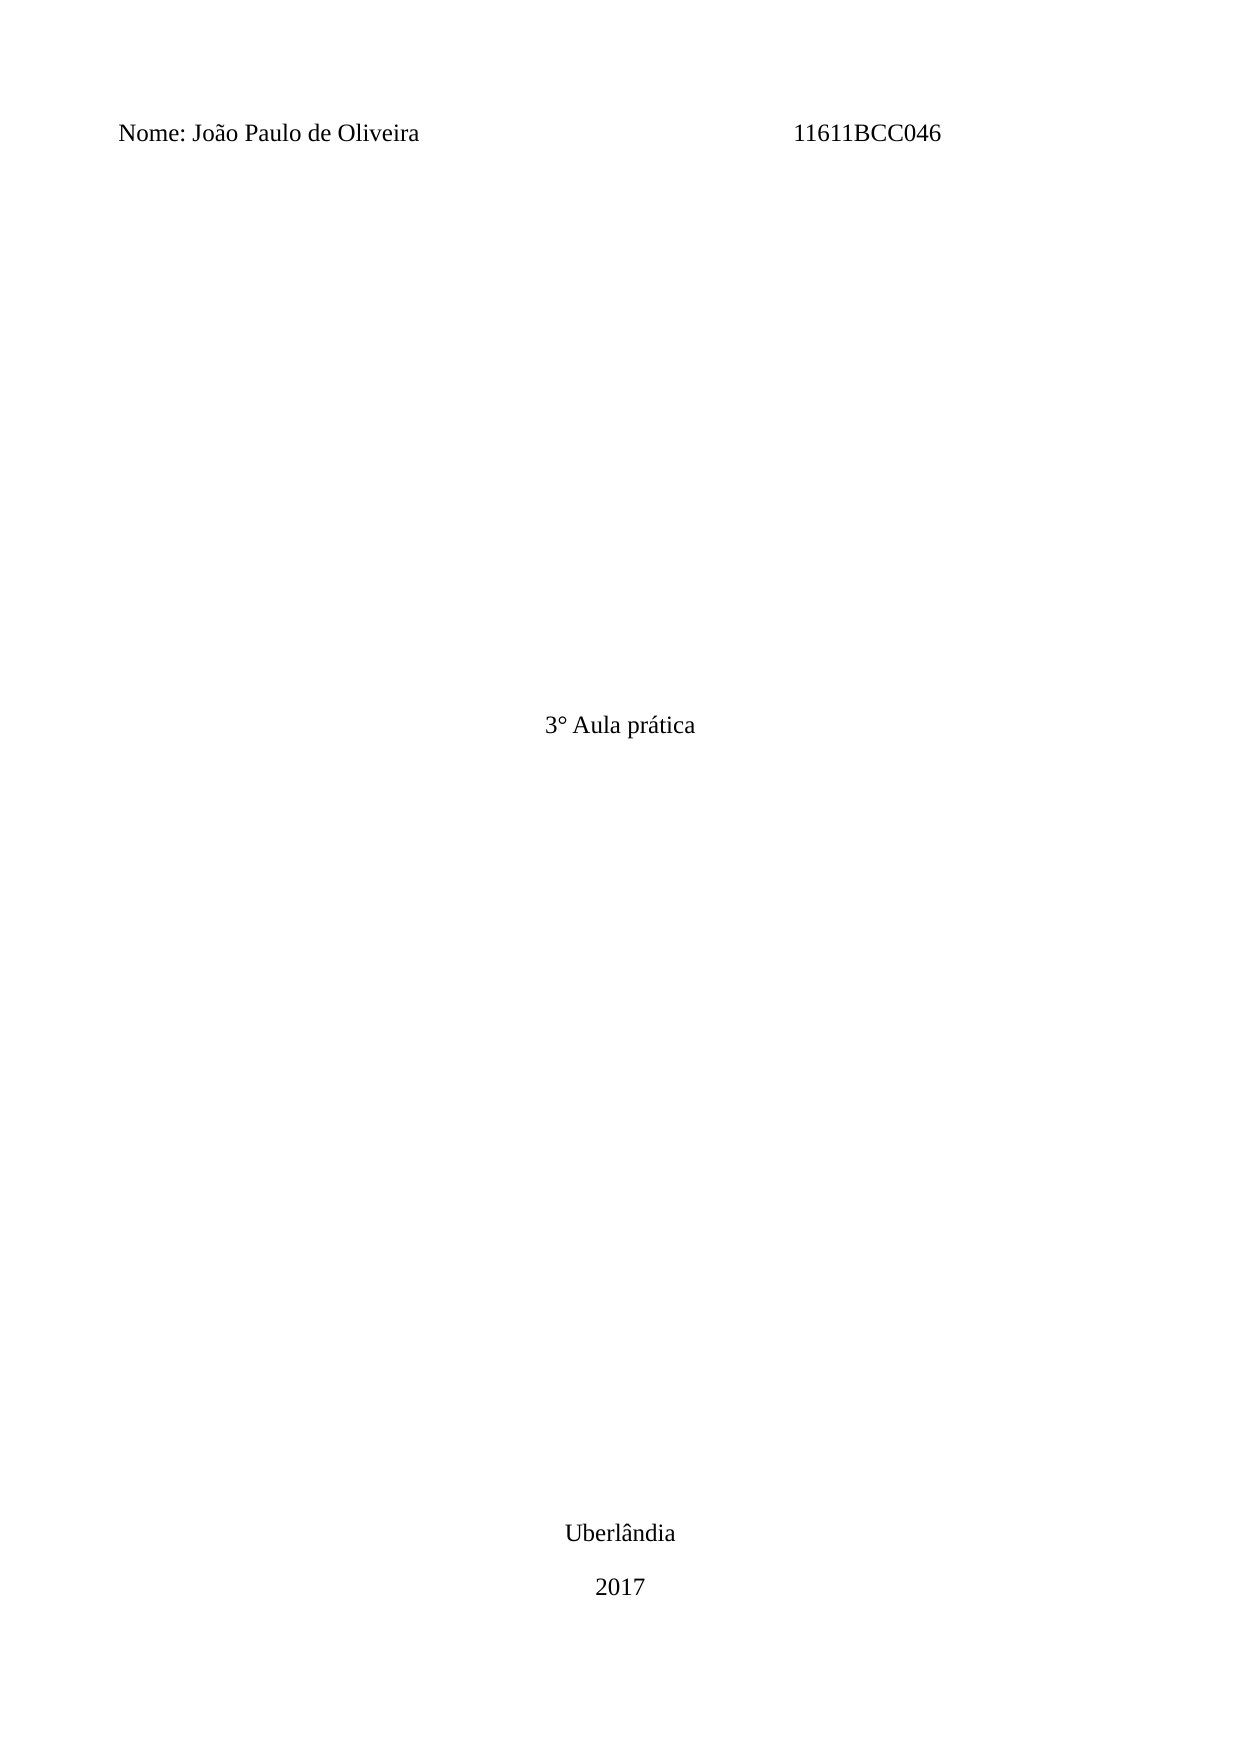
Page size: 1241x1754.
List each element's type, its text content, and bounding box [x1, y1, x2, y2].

text 2017 [118, 1572, 1122, 1601]
text 3° Aula prática [118, 711, 1122, 739]
text Nome: João Paulo de Oliveira 11611BCC046 [118, 118, 1122, 147]
text Uberlândia [118, 1518, 1122, 1547]
